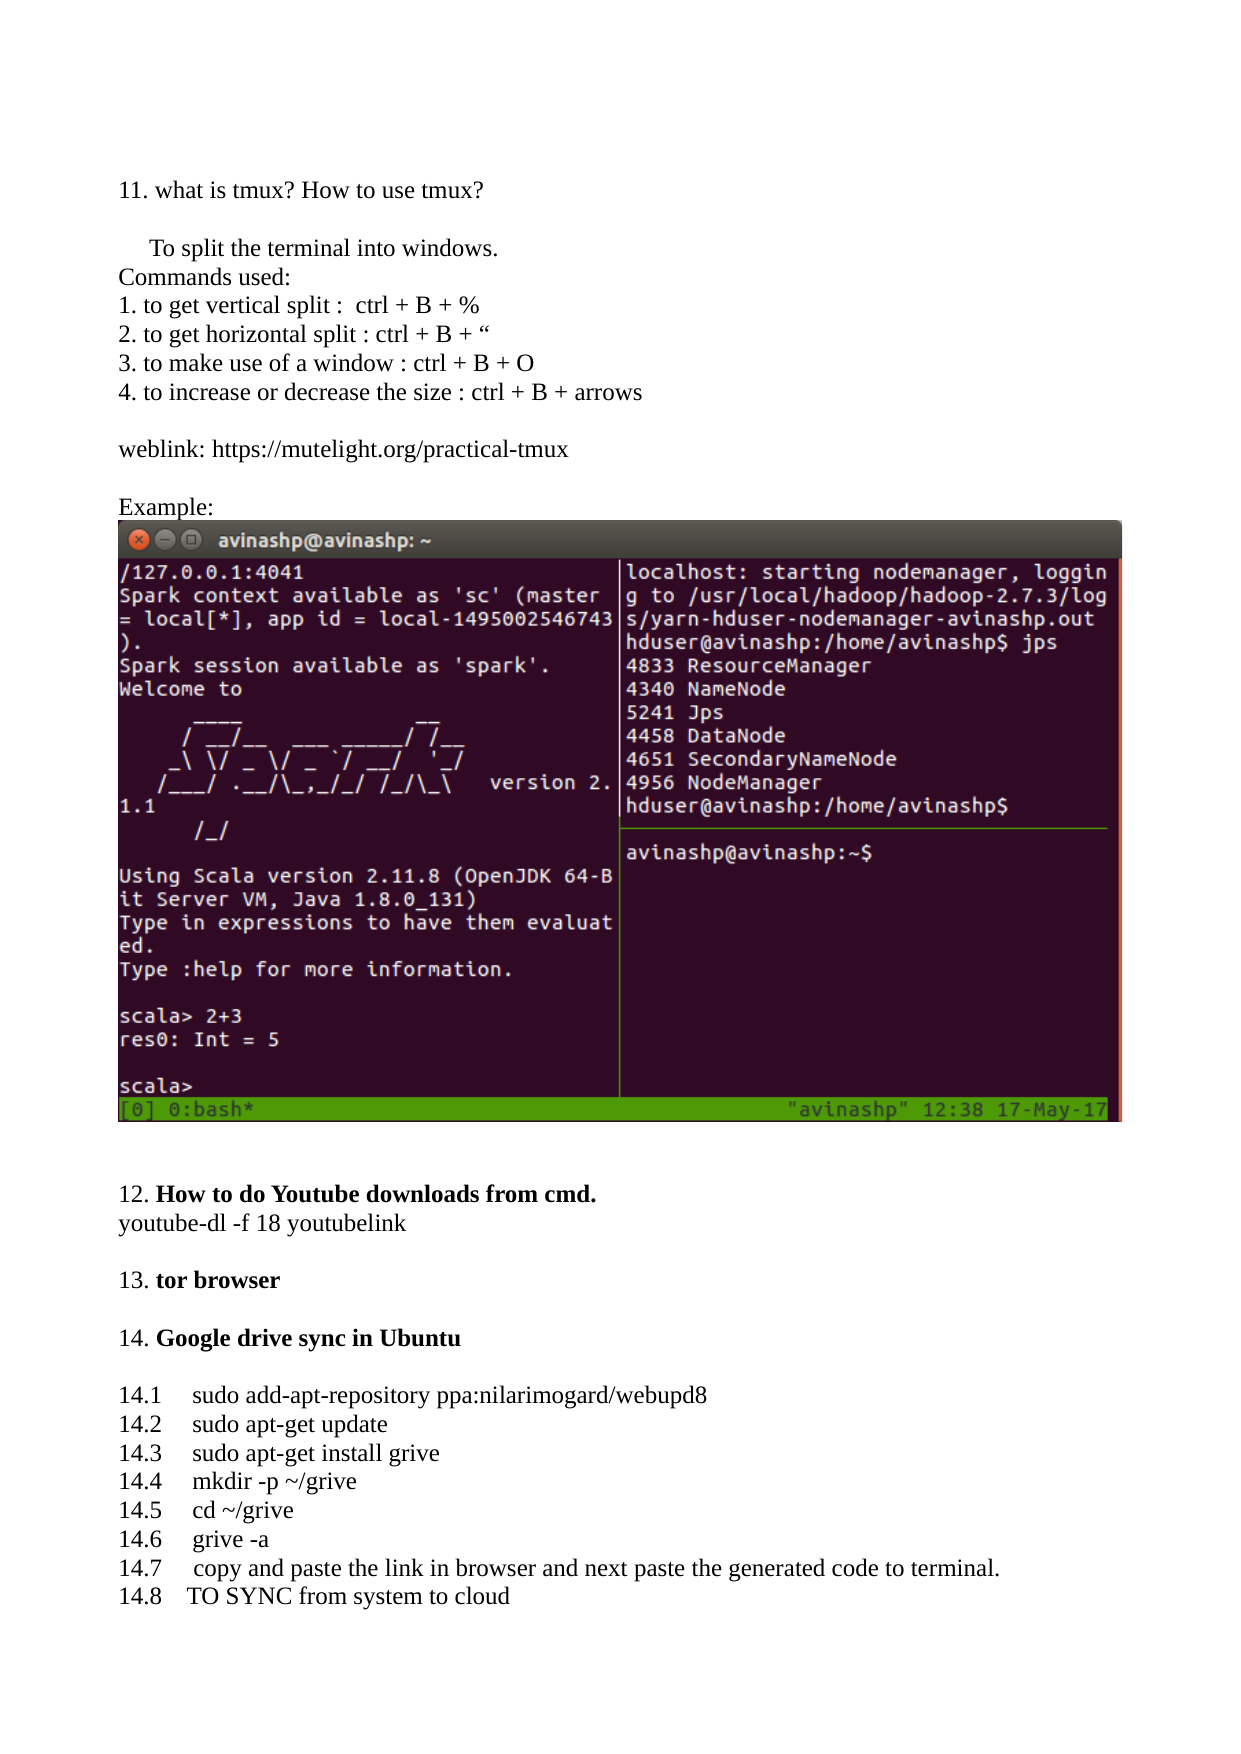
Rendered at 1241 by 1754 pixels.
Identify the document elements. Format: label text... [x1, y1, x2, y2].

text 14.2 sudo apt-get update [118, 1409, 1122, 1438]
text weblink: https://mutelight.org/practical-tmux [118, 434, 1122, 463]
text 12. How to do Youtube downloads from cmd. [118, 1179, 1122, 1208]
text 14.8 TO SYNC from system to cloud [118, 1581, 1122, 1610]
picture [118, 520, 1123, 1122]
text 14.6 grive -a [118, 1524, 1122, 1553]
text 13. tor browser [118, 1265, 1122, 1294]
text 14.5 cd ~/grive [118, 1495, 1122, 1524]
text 14.4 mkdir -p ~/grive [118, 1466, 1122, 1495]
text To split the terminal into windows. [118, 233, 1122, 262]
text 14. Google drive sync in Ubuntu [118, 1323, 1122, 1351]
text 4. to increase or decrease the size : ctrl + B + arrows [118, 377, 1122, 406]
text 14.7 copy and paste the link in browser and next paste the generated code to terminal. [118, 1553, 1122, 1581]
text 1. to get vertical split : ctrl + B + % [118, 291, 1122, 319]
text 14.1 sudo add-apt-repository ppa:nilarimogard/webupd8 [118, 1380, 1122, 1409]
text 14.3 sudo apt-get install grive [118, 1438, 1122, 1466]
text 3. to make use of a window : ctrl + B + O [118, 348, 1122, 377]
text Example: [118, 492, 1122, 520]
text youtube-dl -f 18 youtubelink [118, 1208, 1122, 1236]
text 2. to get horizontal split : ctrl + B + “ [118, 319, 1122, 348]
text Commands used: [118, 262, 1122, 291]
text 11. what is tmux? How to use tmux? [118, 176, 1122, 204]
